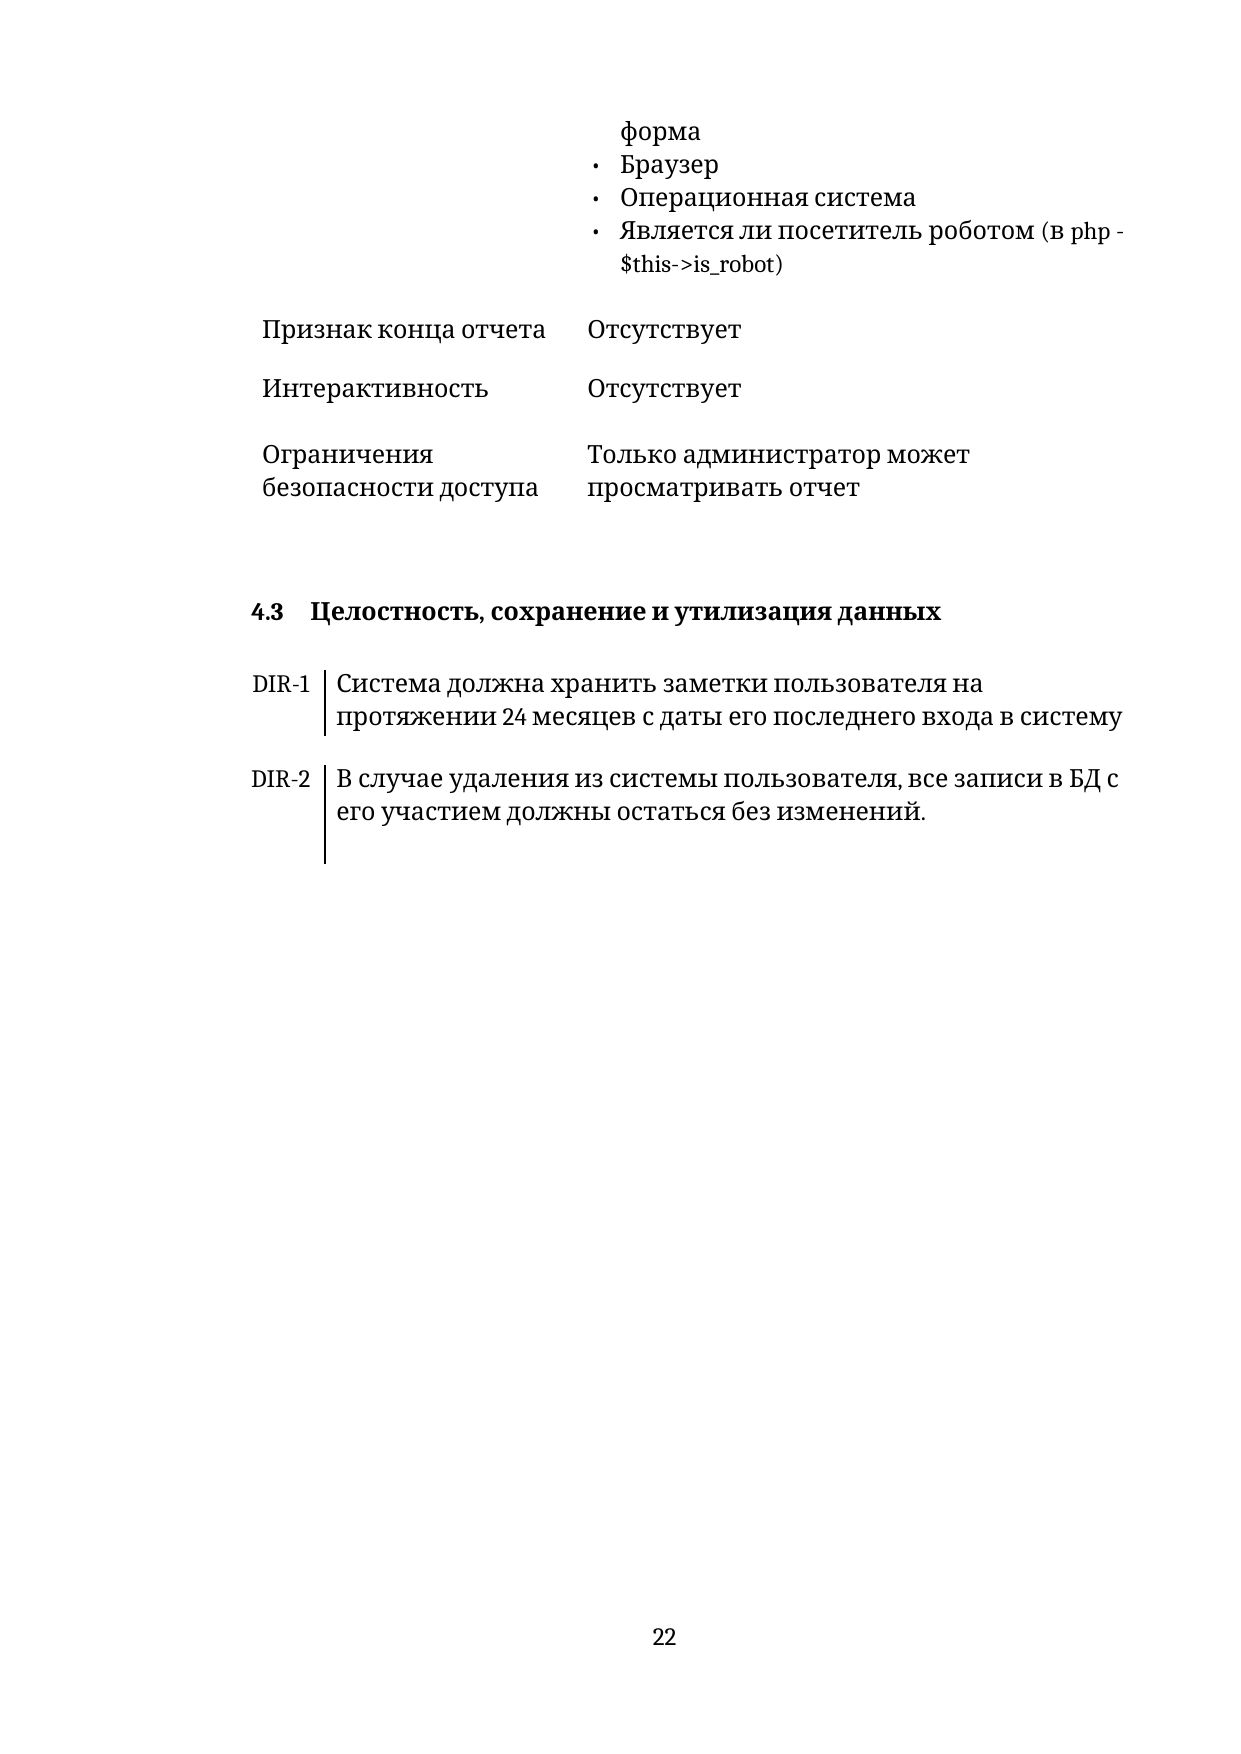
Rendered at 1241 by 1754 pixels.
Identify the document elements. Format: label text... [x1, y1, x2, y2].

table_header DIR-1 [236, 670, 324, 736]
table_cell Отсутствует [576, 316, 1152, 375]
table_header Система должна хранить заметки пользователя на протяжении 24 месяцев с даты его последнего входа в систему [326, 670, 1151, 736]
table_cell Признак конца отчета [251, 316, 576, 375]
subtitle Целостность, сохранение и утилизация данных [251, 598, 1152, 627]
table_cell Интерактивность [251, 375, 576, 441]
table_cell Только администратор может просматривать отчет [576, 441, 1152, 507]
table_header DIR-2 [236, 765, 324, 863]
table_cell Ограничения безопасности доступа [251, 441, 576, 507]
table_cell Отображаемые поля и заголовки столбцов: Имя пользователя Дата отправки формы email IP-адрес, с которого была отправлена форма Браузер Операционная система Является ли посетитель роботом (в php -$this->is_robot) [576, 118, 1152, 316]
table_header В случае удаления из системы пользователя, все записи в БД с его участием должны остаться без изменений. [326, 765, 1151, 863]
table_cell [251, 118, 576, 316]
table_cell Отсутствует [576, 375, 1152, 441]
